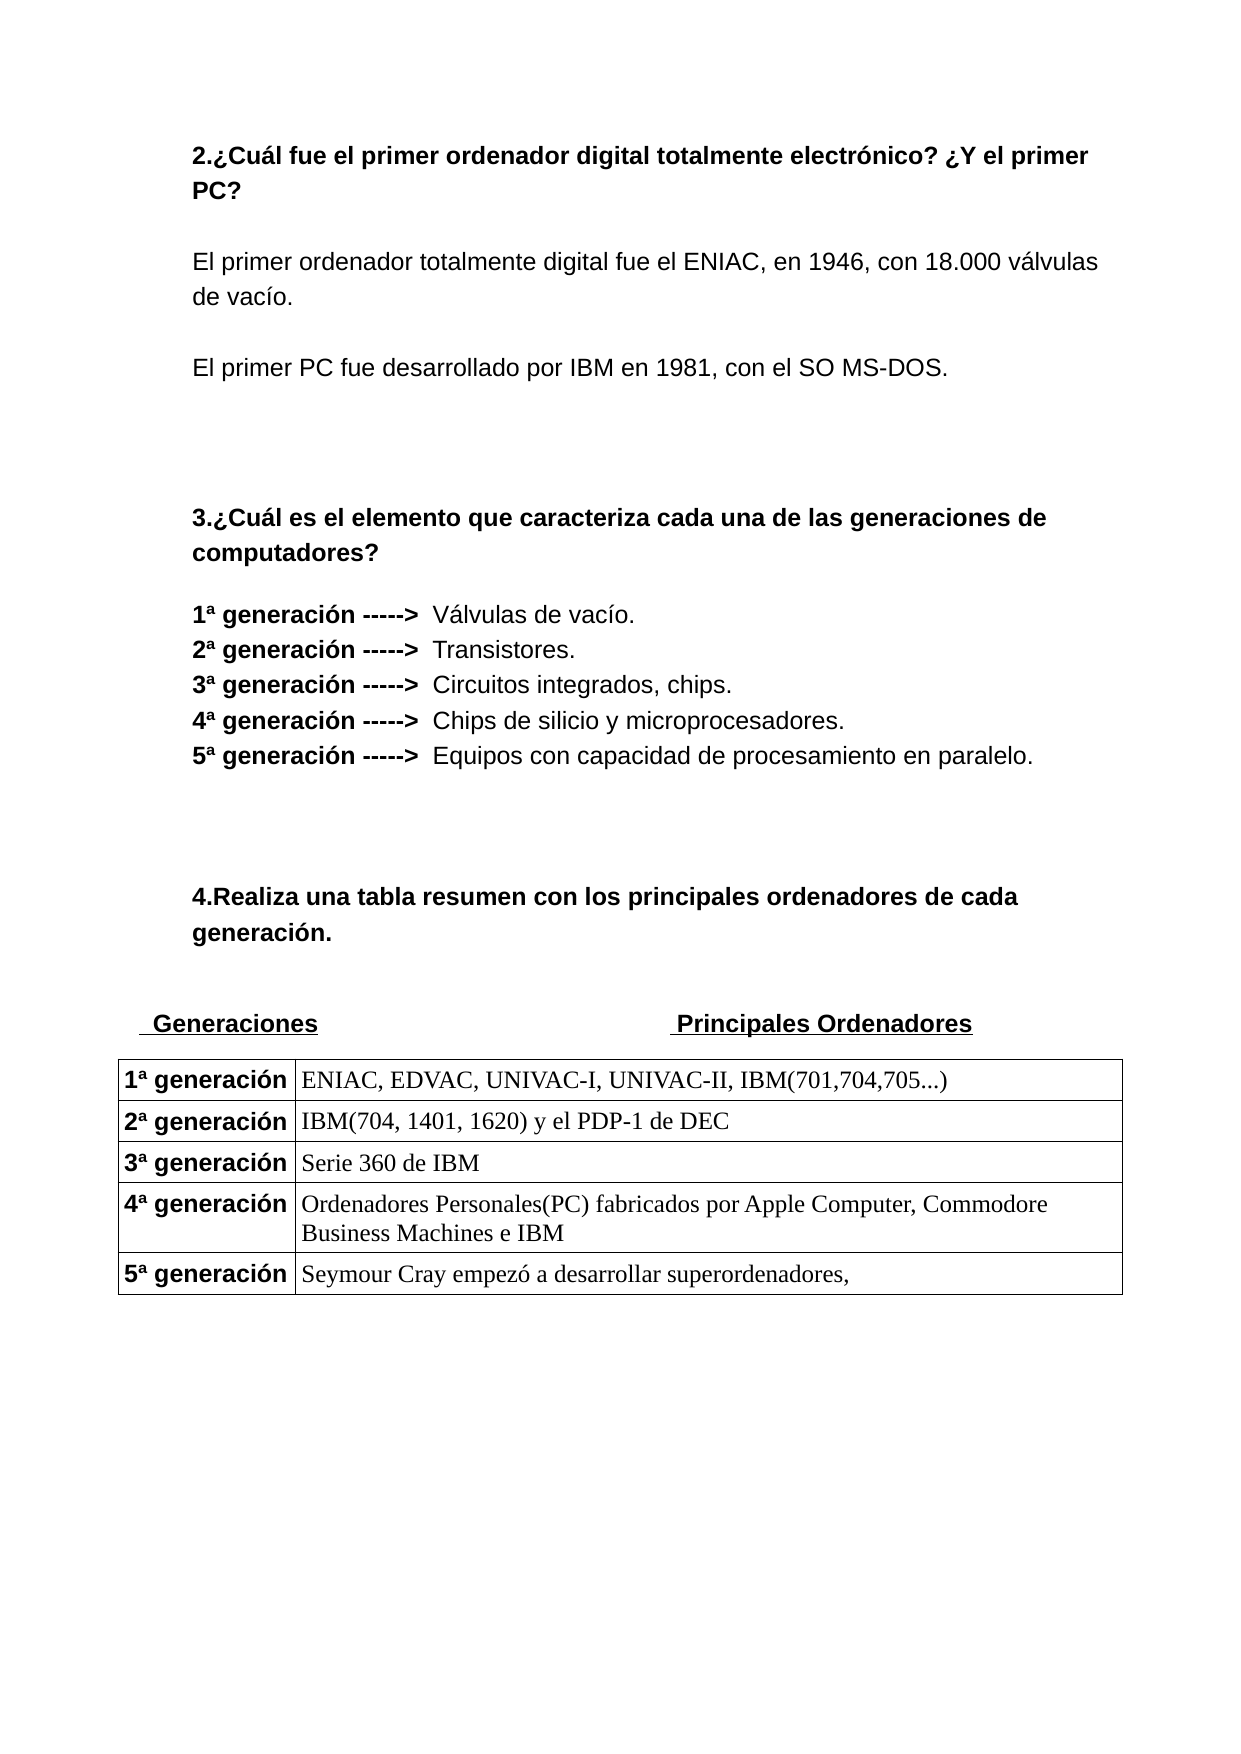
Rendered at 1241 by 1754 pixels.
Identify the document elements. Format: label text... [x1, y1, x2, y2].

text 4ª generación -----> Chips de silicio y microprocesadores. [118, 706, 1122, 734]
table_cell 4ª generación [119, 1183, 295, 1252]
table_cell Serie 360 de IBM [296, 1142, 1122, 1182]
table_cell 3ª generación [119, 1142, 295, 1182]
table_cell Ordenadores Personales(PC) fabricados por Apple Computer, Commodore Business Machines e IBM [296, 1183, 1122, 1252]
table_header 1ª generación [119, 1060, 295, 1100]
list 4.Realiza una tabla resumen con los principales ordenadores de cada generación. [118, 882, 1122, 946]
text El primer PC fue desarrollado por IBM en 1981, con el SO MS-DOS. [118, 353, 1122, 382]
table_cell Seymour Cray empezó a desarrollar superordenadores, [296, 1253, 1122, 1293]
text 3ª generación -----> Circuitos integrados, chips. [118, 671, 1122, 699]
list 3.¿Cuál es el elemento que caracteriza cada una de las generaciones de computadores? [118, 503, 1122, 567]
text Generaciones Principales Ordenadores [118, 1008, 1122, 1037]
text 1ª generación -----> Válvulas de vacío. [118, 600, 1122, 629]
table_cell IBM(704, 1401, 1620) y el PDP-1 de DEC [296, 1101, 1122, 1141]
table_cell 2ª generación [119, 1101, 295, 1141]
text 5ª generación -----> Equipos con capacidad de procesamiento en paralelo. [118, 741, 1122, 770]
text 2ª generación -----> Transistores. [118, 635, 1122, 664]
table_header ENIAC, EDVAC, UNIVAC-I, UNIVAC-II, IBM(701,704,705...) [296, 1060, 1122, 1100]
text El primer ordenador totalmente digital fue el ENIAC, en 1946, con 18.000 válvulas de vacío. [118, 247, 1122, 311]
table_cell 5ª generación [119, 1253, 295, 1293]
list 2.¿Cuál fue el primer ordenador digital totalmente electrónico? ¿Y el primer PC? [118, 141, 1122, 205]
